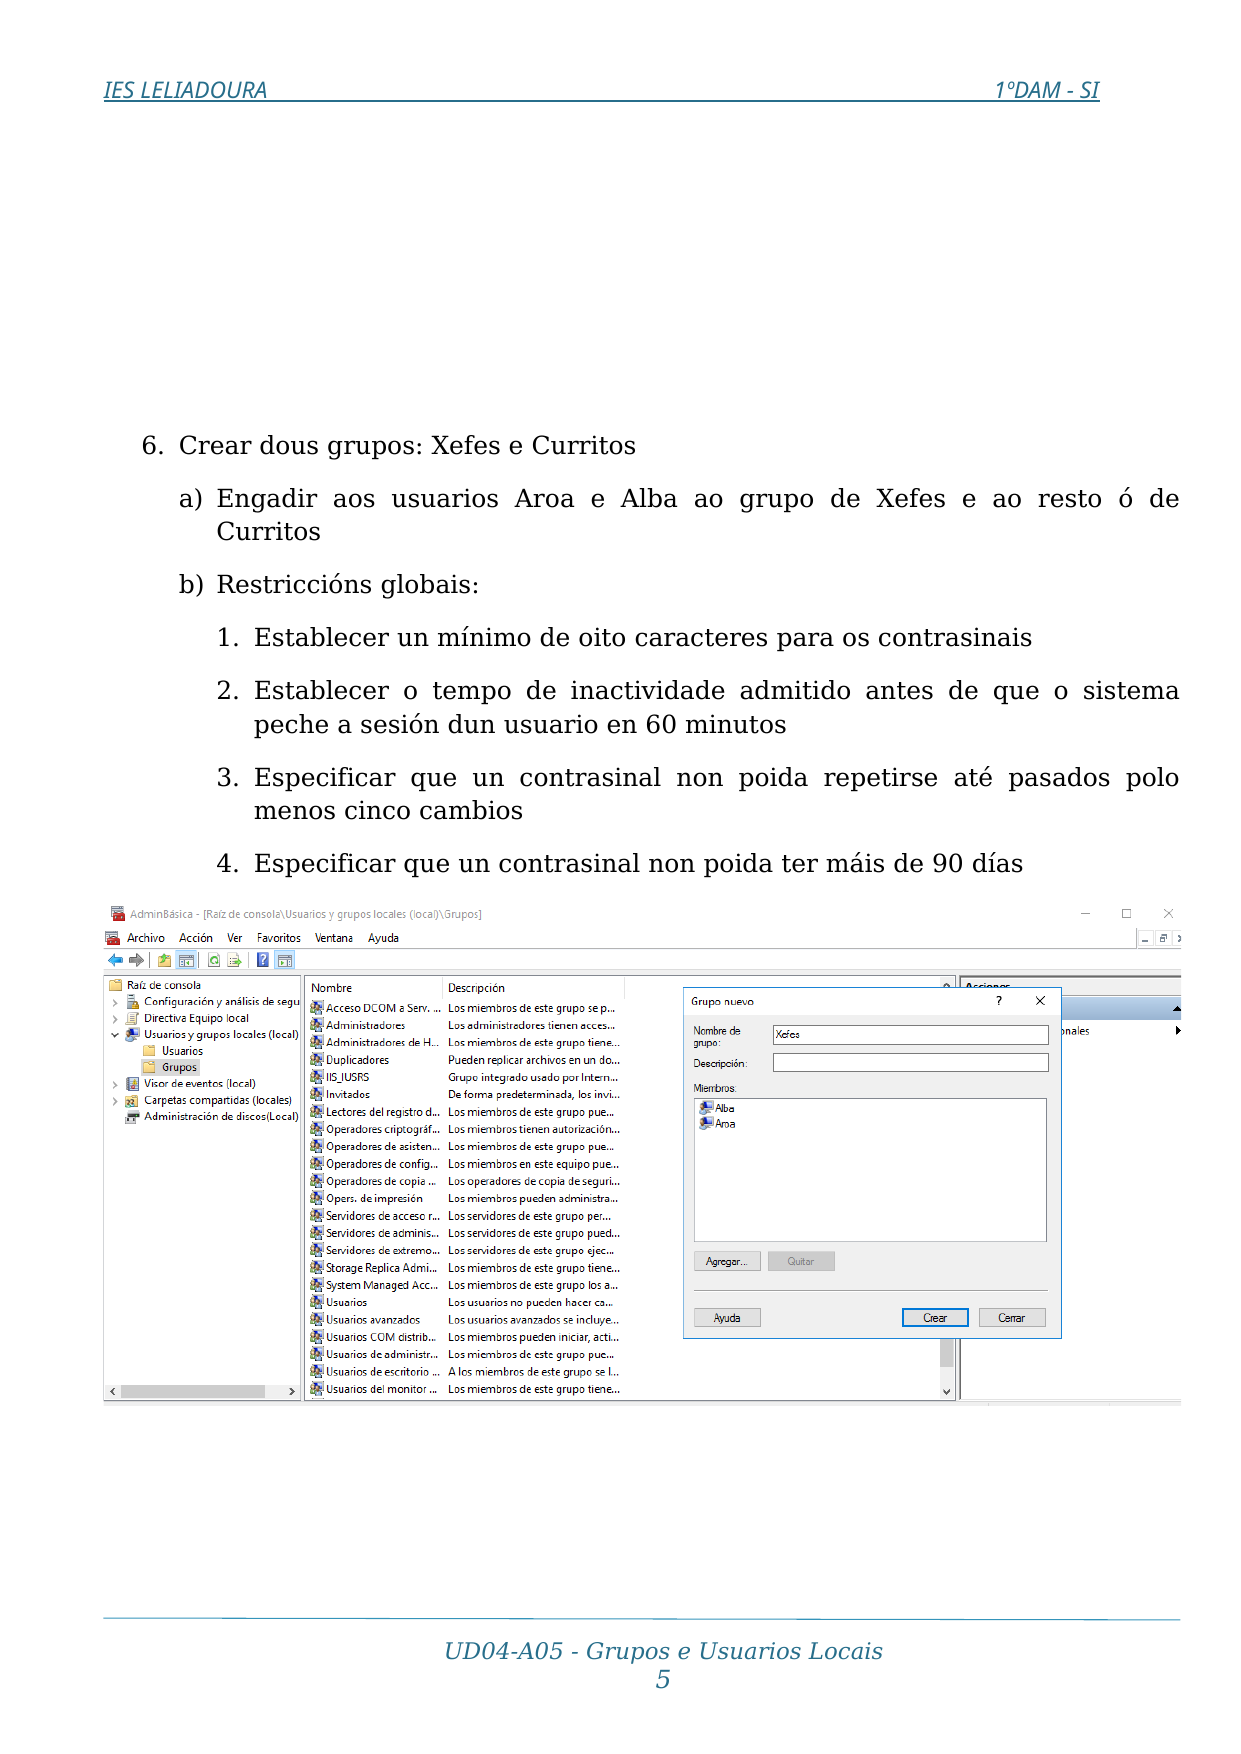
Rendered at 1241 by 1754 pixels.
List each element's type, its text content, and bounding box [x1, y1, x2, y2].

list Establecer o tempo de inactividade admitido antes de que o sistema peche a sesión dun usuario en 60 minutos [216, 676, 1181, 739]
list Especificar que un contrasinal non poida repetirse até pasados polo menos cinco cambios [216, 763, 1181, 825]
list Crear dous grupos: Xefes e Curritos [141, 431, 1181, 460]
list Engadir aos usuarios Aroa e Alba ao grupo de Xefes e ao resto ó de Curritos [178, 484, 1181, 547]
list Especificar que un contrasinal non poida ter máis de 90 días [216, 849, 1181, 878]
list Establecer un mínimo de oito caracteres para os contrasinais [216, 623, 1181, 652]
list Restriccións globais: [178, 570, 1181, 599]
